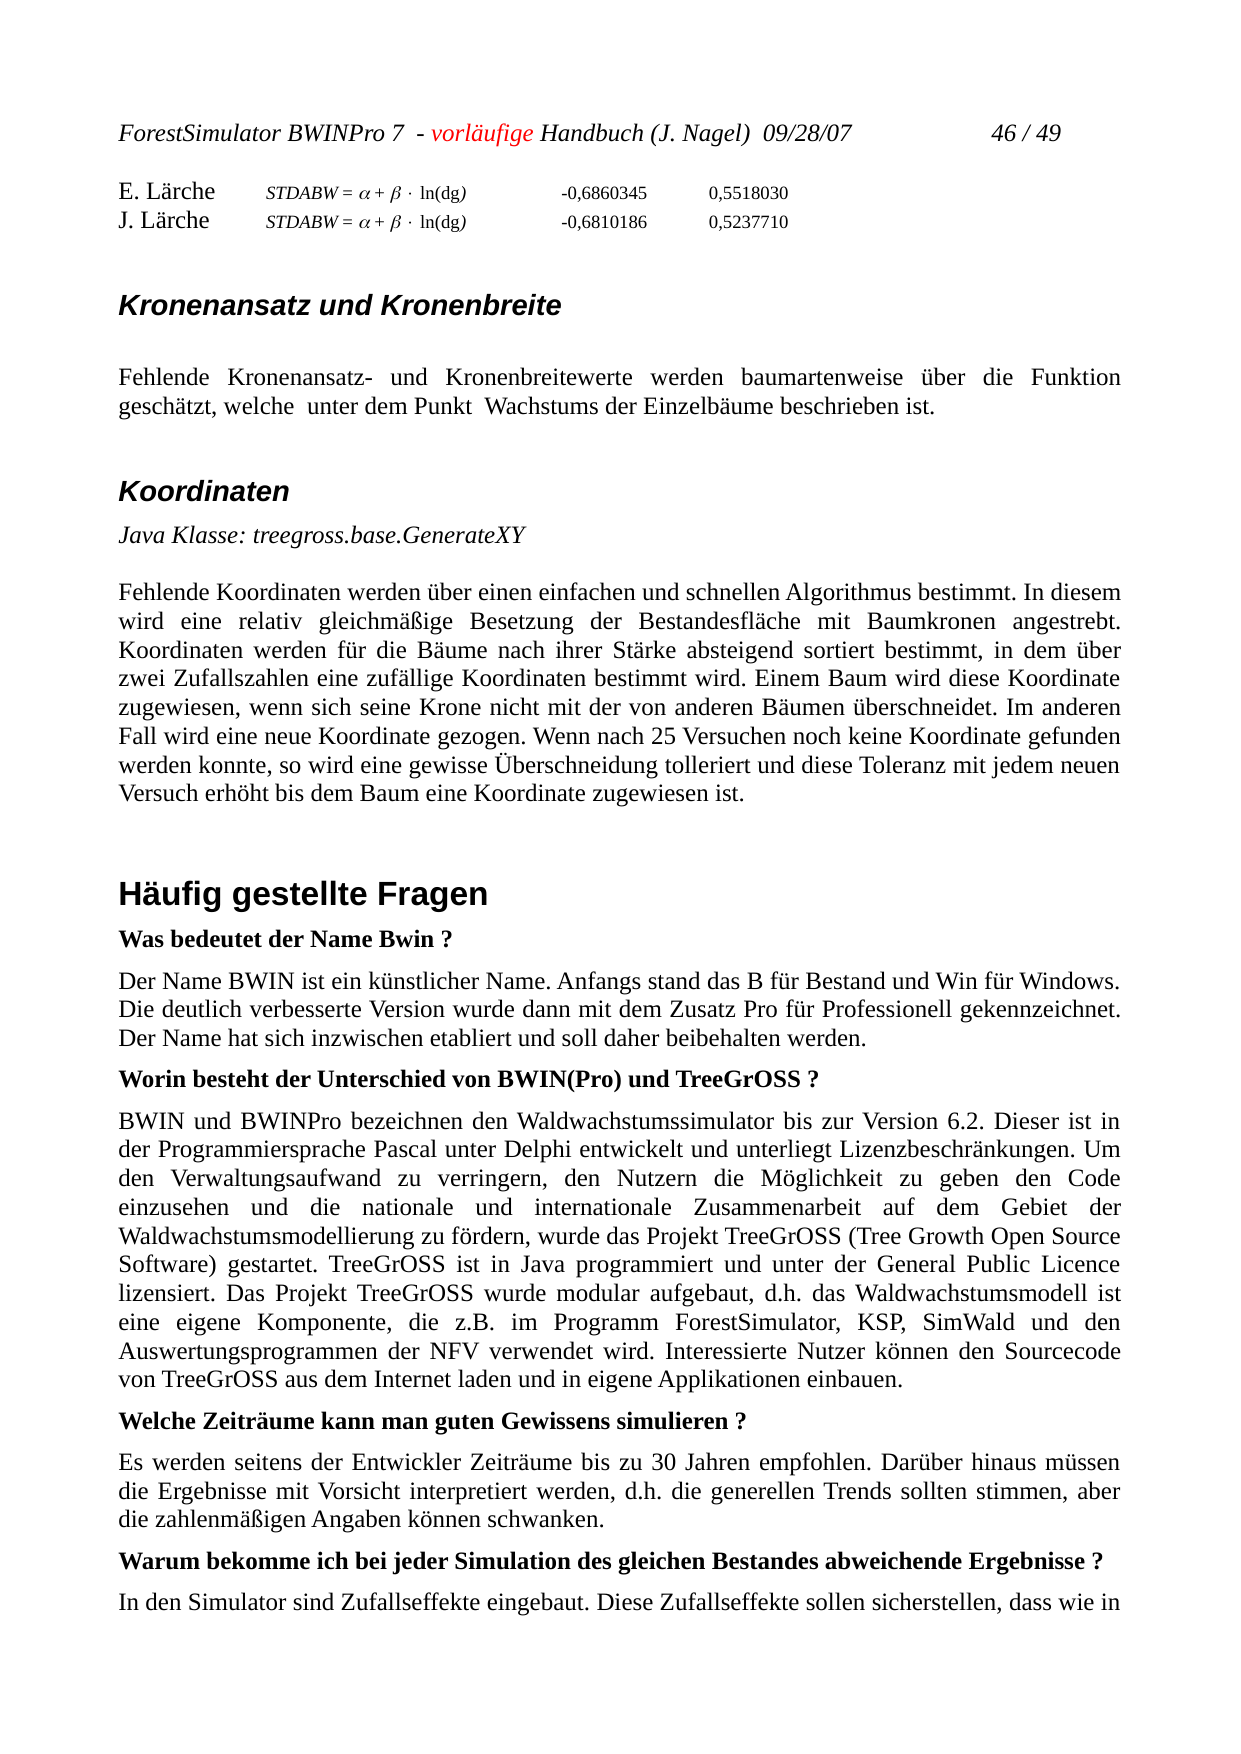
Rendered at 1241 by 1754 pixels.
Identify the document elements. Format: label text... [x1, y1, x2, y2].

text Warum bekomme ich bei jeder Simulation des gleichen Bestandes abweichende Ergebnisse ? [118, 1546, 1122, 1574]
text BWIN und BWINPro bezeichnen den Waldwachstumssimulator bis zur Version 6.2. Dieser ist in der Programmiersprache Pascal unter Delphi entwickelt und unterliegt Lizenzbeschränkungen. Um den Verwaltungsaufwand zu verringern, den Nutzern die Möglichkeit zu geben den Code einzusehen und die nationale und internationale Zusammenarbeit auf dem Gebiet der Waldwachstumsmodellierung zu fördern, wurde das Projekt TreeGrOSS (Tree Growth Open Source Software) gestartet. TreeGrOSS ist in Java programmiert und unter der General Public Licence lizensiert. Das Projekt TreeGrOSS wurde modular aufgebaut, d.h. das Waldwachstumsmodell ist eine eigene Komponente, die z.B. im Programm ForestSimulator, KSP, SimWald und den Auswertungsprogrammen der NFV verwendet wird. Interessierte Nutzer können den Sourcecode von TreeGrOSS aus dem Internet laden und in eigene Applikationen einbauen. [118, 1106, 1122, 1393]
text Welche Zeiträume kann man guten Gewissens simulieren ? [118, 1406, 1122, 1434]
text Es werden seitens der Entwickler Zeiträume bis zu 30 Jahren empfohlen. Darüber hinaus müssen die Ergebnisse mit Vorsicht interpretiert werden, d.h. die generellen Trends sollten stimmen, aber die zahlenmäßigen Angaben können schwanken. [118, 1447, 1122, 1533]
text J. Lärche STDABW =  +   ln(dg) -0,6810186 0,5237710 [118, 205, 1122, 234]
text Worin besteht der Unterschied von BWIN(Pro) und TreeGrOSS ? [118, 1064, 1122, 1093]
text E. Lärche STDABW =  +   ln(dg) -0,6860345 0,5518030 [118, 176, 1122, 205]
text Der Name BWIN ist ein künstlicher Name. Anfangs stand das B für Bestand und Win für Windows. Die deutlich verbesserte Version wurde dann mit dem Zusatz Pro für Professionell gekennzeichnet. Der Name hat sich inzwischen etabliert und soll daher beibehalten werden. [118, 966, 1122, 1052]
subtitle Häufig gestellte Fragen [118, 873, 1122, 912]
subtitle Koordinaten [118, 474, 1122, 507]
text In den Simulator sind Zufallseffekte eingebaut. Diese Zufallseffekte sollen sicherstellen, dass wie in [118, 1587, 1122, 1616]
text Was bedeutet der Name Bwin ? [118, 924, 1122, 953]
text Fehlende Koordinaten werden über einen einfachen und schnellen Algorithmus bestimmt. In diesem wird eine relativ gleichmäßige Besetzung der Bestandesfläche mit Baumkronen angestrebt. Koordinaten werden für die Bäume nach ihrer Stärke absteigend sortiert bestimmt, in dem über zwei Zufallszahlen eine zufällige Koordinaten bestimmt wird. Einem Baum wird diese Koordinate zugewiesen, wenn sich seine Krone nicht mit der von anderen Bäumen überschneidet. Im anderen Fall wird eine neue Koordinate gezogen. Wenn nach 25 Versuchen noch keine Koordinate gefunden werden konnte, so wird eine gewisse Überschneidung tolleriert und diese Toleranz mit jedem neuen Versuch erhöht bis dem Baum eine Koordinate zugewiesen ist. [118, 577, 1122, 807]
subtitle Kronenansatz und Kronenbreite [118, 288, 1122, 321]
text Java Klasse: treegross.base.GenerateXY [118, 520, 1122, 548]
text Fehlende Kronenansatz- und Kronenbreitewerte werden baumartenweise über die Funktion geschätzt, welche unter dem Punkt Wachstums der Einzelbäume beschrieben ist. [118, 362, 1122, 420]
